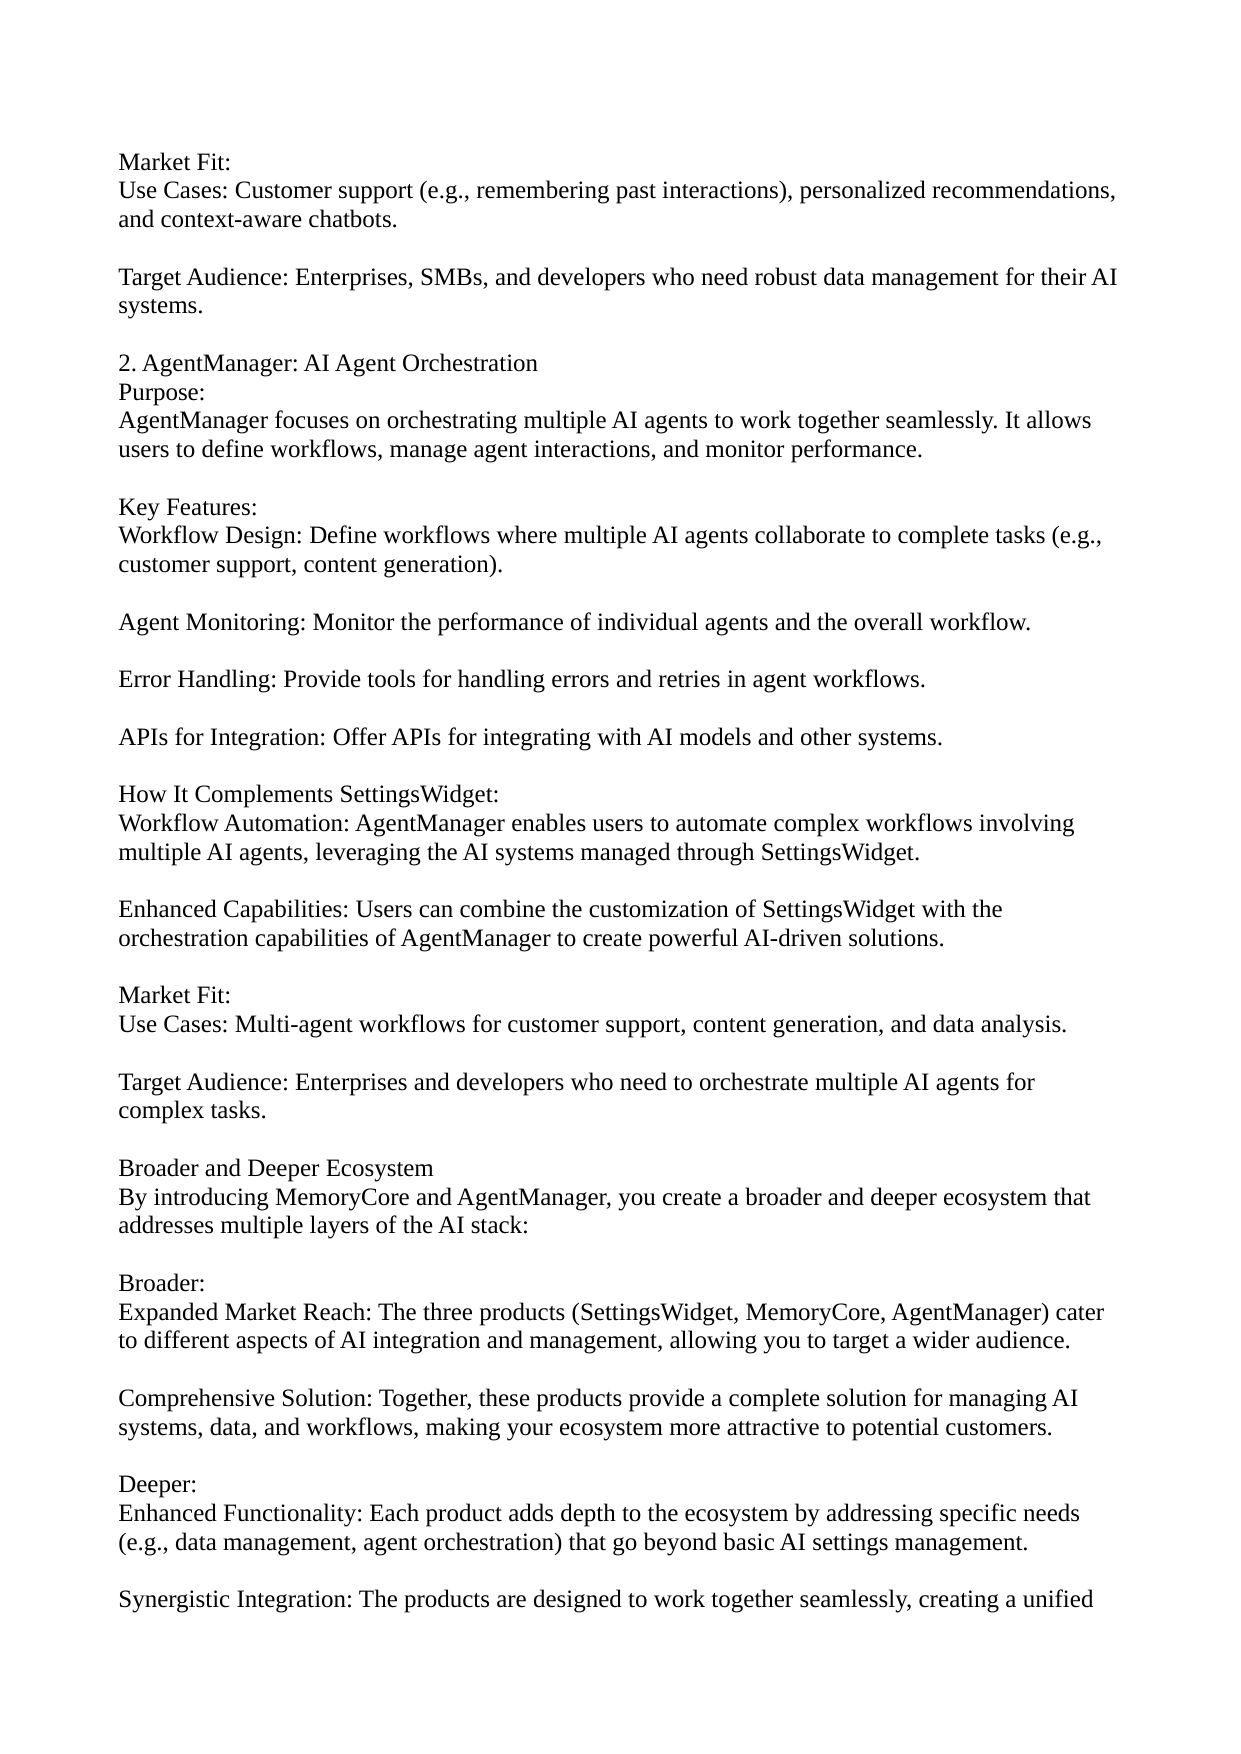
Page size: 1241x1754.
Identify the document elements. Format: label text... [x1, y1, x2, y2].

text 2. AgentManager: AI Agent Orchestration [118, 348, 1122, 377]
text APIs for Integration: Offer APIs for integrating with AI models and other systems. [118, 722, 1122, 751]
text Key Features: [118, 492, 1122, 521]
text Expanded Market Reach: The three products (SettingsWidget, MemoryCore, AgentManager) cater to different aspects of AI integration and management, allowing you to target a wider audience. [118, 1297, 1122, 1354]
text Workflow Design: Define workflows where multiple AI agents collaborate to complete tasks (e.g., customer support, content generation). [118, 521, 1122, 578]
text Target Audience: Enterprises, SMBs, and developers who need robust data management for their AI systems. [118, 262, 1122, 319]
text Workflow Automation: AgentManager enables users to automate complex workflows involving multiple AI agents, leveraging the AI systems managed through SettingsWidget. [118, 808, 1122, 866]
text Market Fit: [118, 147, 1122, 176]
text Deeper: [118, 1469, 1122, 1498]
text Market Fit: [118, 981, 1122, 1009]
text Broader and Deeper Ecosystem [118, 1153, 1122, 1182]
text Comprehensive Solution: Together, these products provide a complete solution for managing AI systems, data, and workflows, making your ecosystem more attractive to potential customers. [118, 1383, 1122, 1441]
text How It Complements SettingsWidget: [118, 779, 1122, 808]
text Enhanced Functionality: Each product adds depth to the ecosystem by addressing specific needs (e.g., data management, agent orchestration) that go beyond basic AI settings management. [118, 1498, 1122, 1556]
text Enhanced Capabilities: Users can combine the customization of SettingsWidget with the orchestration capabilities of AgentManager to create powerful AI-driven solutions. [118, 894, 1122, 952]
text Synergistic Integration: The products are designed to work together seamlessly, creating a unified [118, 1584, 1122, 1613]
text Error Handling: Provide tools for handling errors and retries in agent workflows. [118, 664, 1122, 693]
text Use Cases: Multi-agent workflows for customer support, content generation, and data analysis. [118, 1009, 1122, 1038]
text Broader: [118, 1268, 1122, 1297]
text Use Cases: Customer support (e.g., remembering past interactions), personalized recommendations, and context-aware chatbots. [118, 176, 1122, 233]
text Purpose: [118, 377, 1122, 406]
text AgentManager focuses on orchestrating multiple AI agents to work together seamlessly. It allows users to define workflows, manage agent interactions, and monitor performance. [118, 406, 1122, 463]
text By introducing MemoryCore and AgentManager, you create a broader and deeper ecosystem that addresses multiple layers of the AI stack: [118, 1182, 1122, 1239]
text Target Audience: Enterprises and developers who need to orchestrate multiple AI agents for complex tasks. [118, 1067, 1122, 1124]
text Agent Monitoring: Monitor the performance of individual agents and the overall workflow. [118, 607, 1122, 636]
